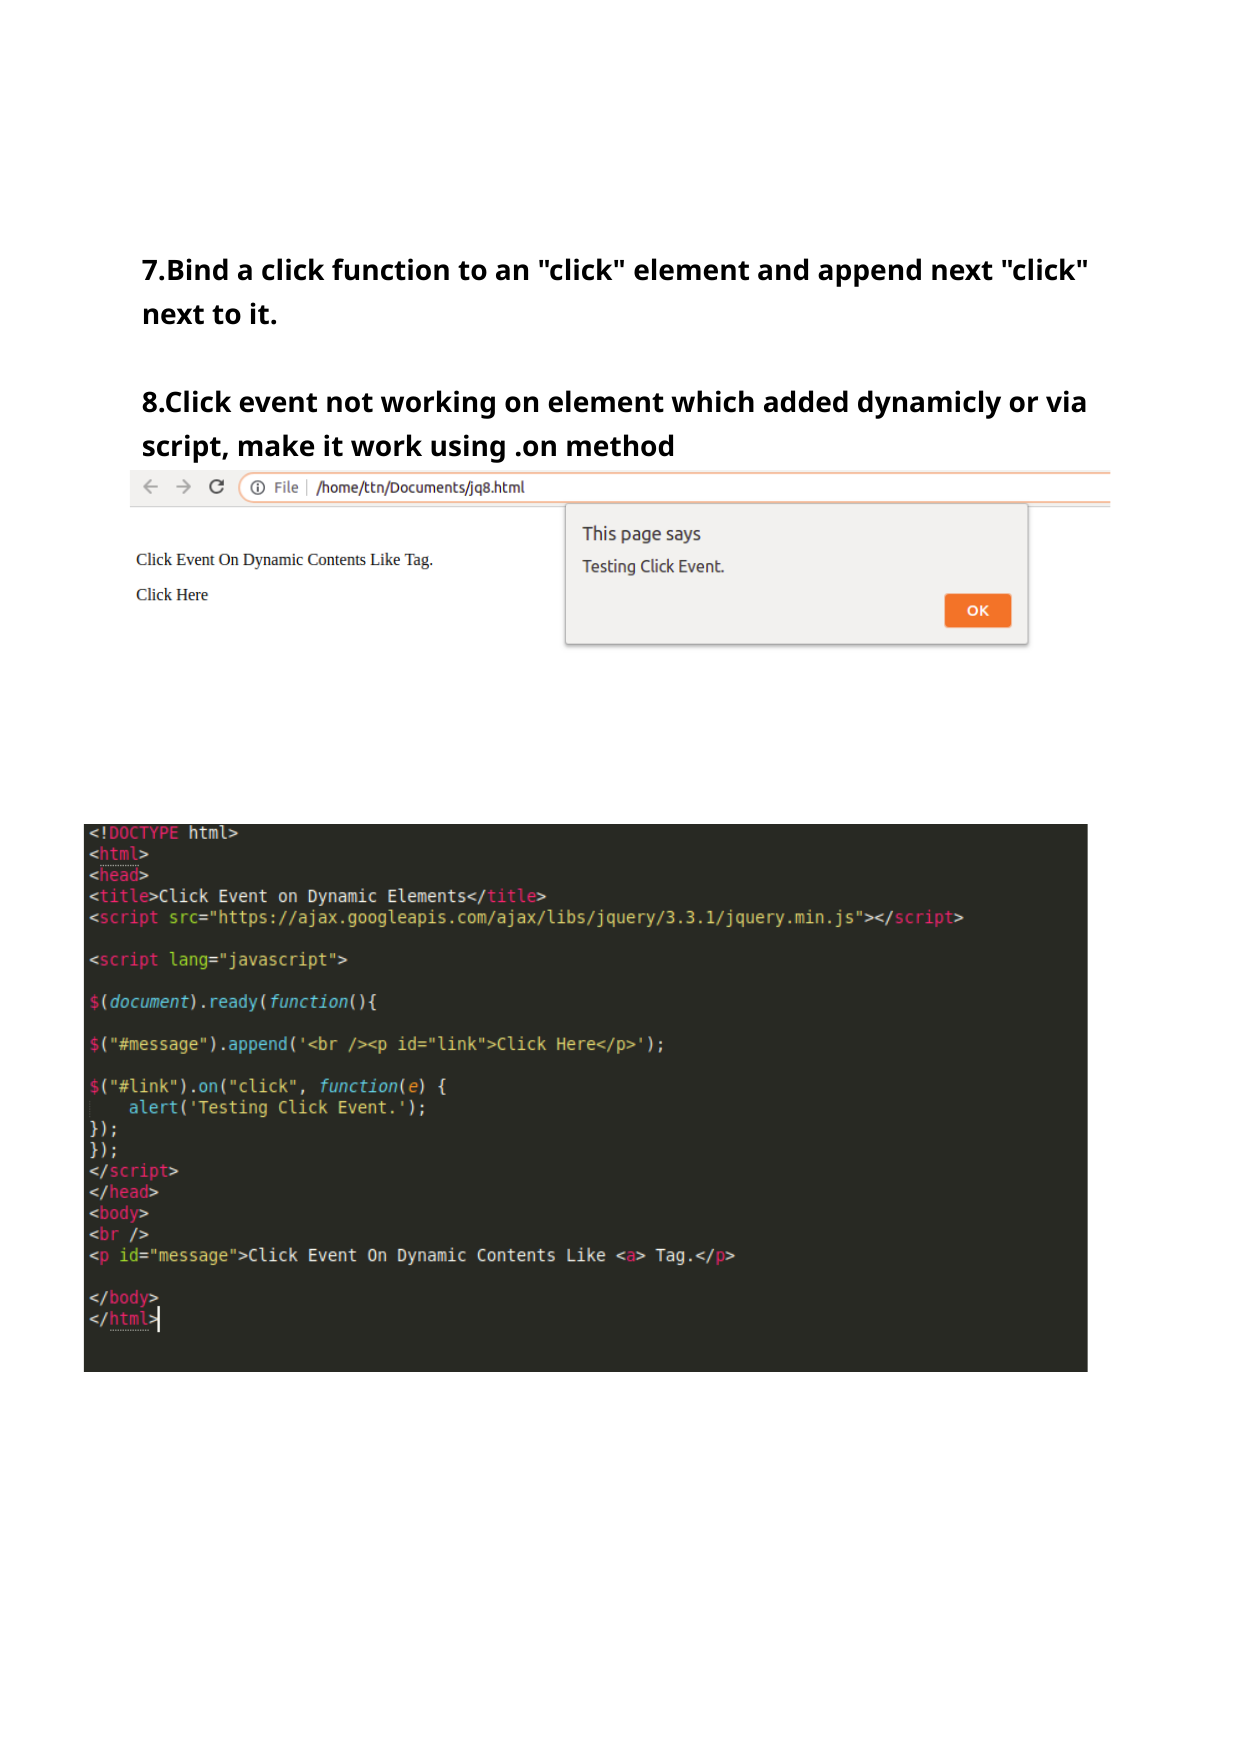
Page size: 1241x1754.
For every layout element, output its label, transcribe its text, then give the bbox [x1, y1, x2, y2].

picture [83, 824, 1088, 1372]
text 8.Click event not working on element which added dynamicly or via script, make it work using .on method [142, 382, 1122, 465]
picture [129, 470, 1111, 743]
text 7.Bind a click function to an "click" element and append next "click" next to it. [142, 250, 1122, 333]
